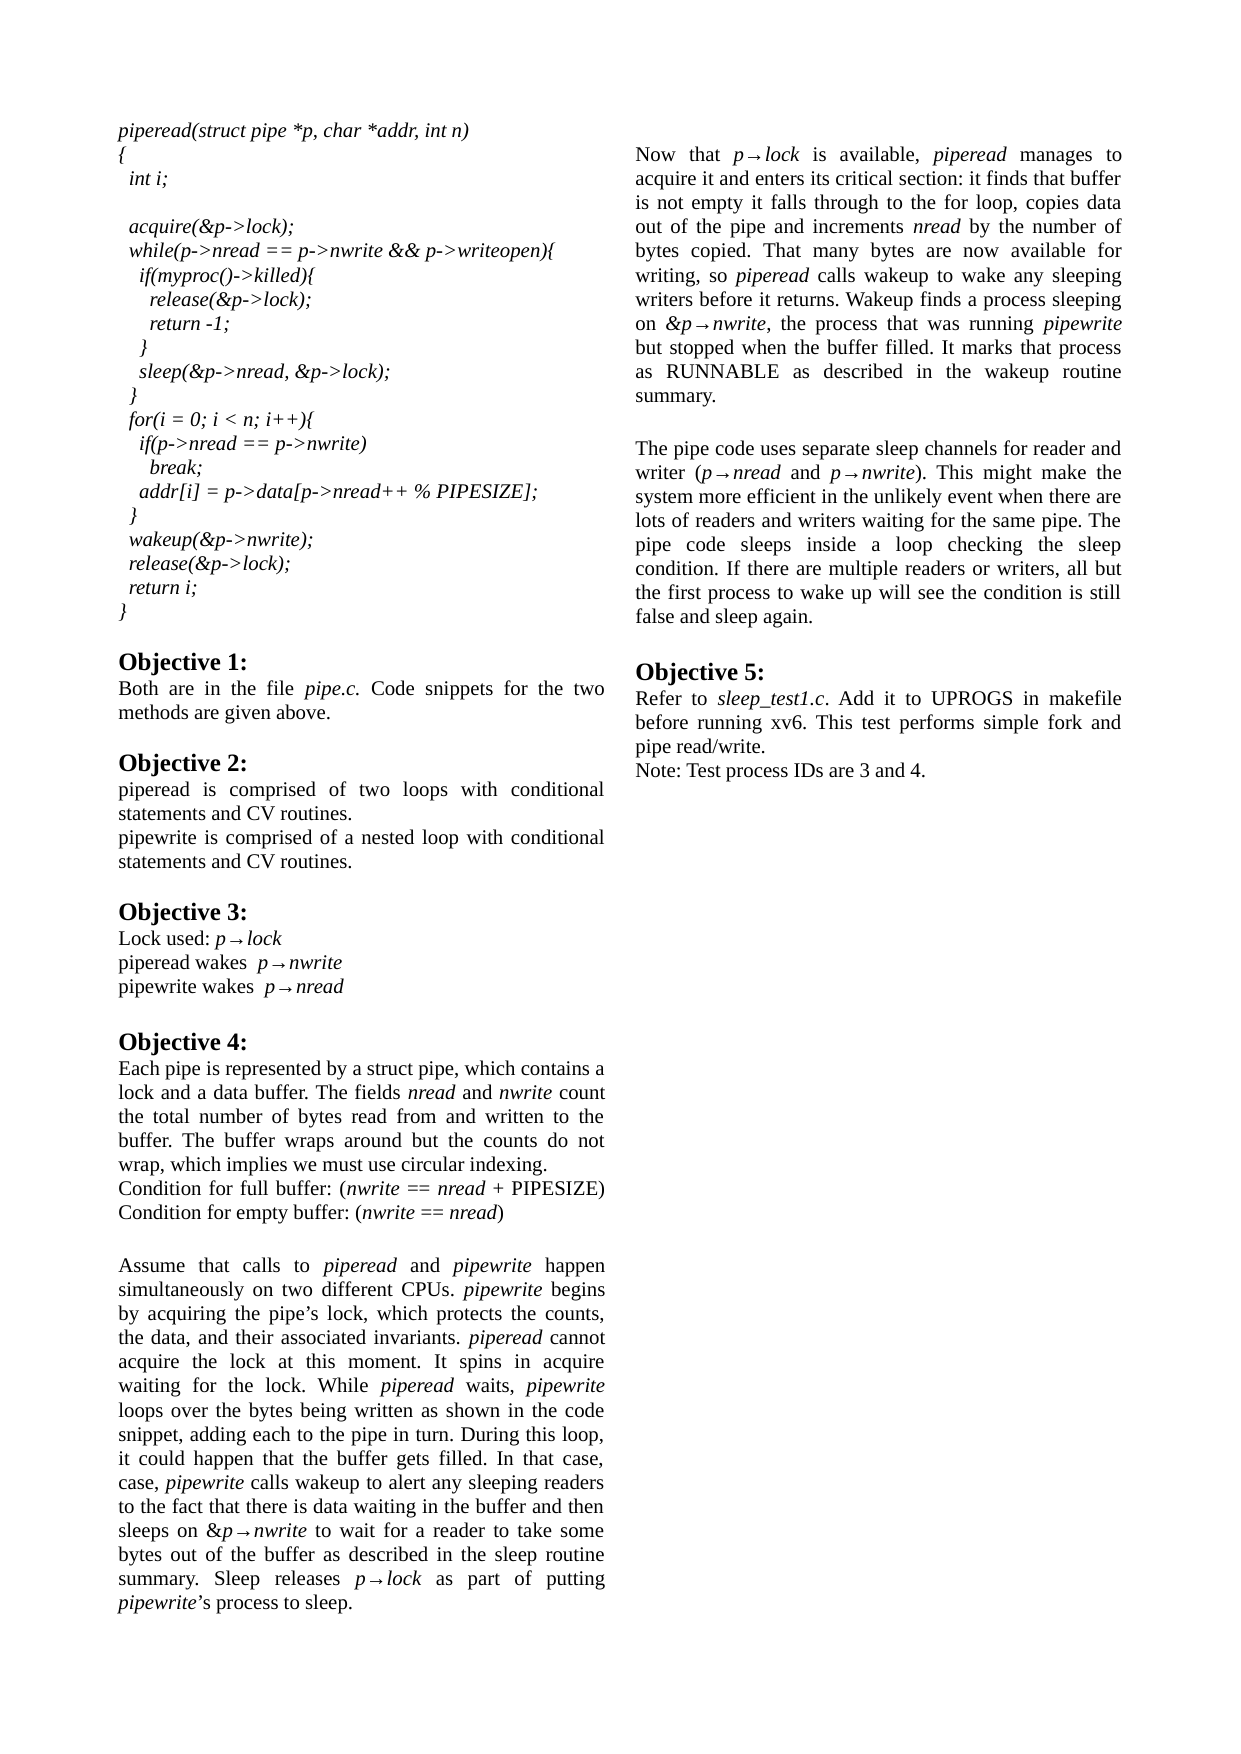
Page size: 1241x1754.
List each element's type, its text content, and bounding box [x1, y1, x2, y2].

text Assume that calls to piperead and pipewrite happen simultaneously on two different CPUs. pipewrite begins by acquiring the pipe’s lock, which protects the counts, the data, and their associated invariants. piperead cannot acquire the lock at this moment. It spins in acquire waiting for the lock. While piperead waits, pipewrite loops over the bytes being written as shown in the code snippet, adding each to the pipe in turn. During this loop, it could happen that the buffer gets filled. In that case, case, pipewrite calls wakeup to alert any sleeping readers to the fact that there is data waiting in the buffer and then sleeps on &p→nwrite to wait for a reader to take some bytes out of the buffer as described in the sleep routine summary. Sleep releases p→lock as part of putting pipewrite’s process to sleep. [118, 1253, 605, 1614]
text Each pipe is represented by a struct pipe, which contains a lock and a data buffer. The fields nread and nwrite count the total number of bytes read from and written to the buffer. The buffer wraps around but the counts do not wrap, which implies we must use circular indexing. [118, 1056, 605, 1176]
text piperead is comprised of two loops with conditional statements and CV routines. [118, 777, 605, 825]
text { [118, 142, 605, 166]
text piperead wakes p→nwrite [118, 950, 605, 974]
text Condition for full buffer: (nwrite == nread + PIPESIZE) Condition for empty buffer: (nwrite == nread) [118, 1176, 605, 1224]
text addr[i] = p->data[p->nread++ % PIPESIZE]; [118, 479, 605, 503]
text return i; [118, 575, 605, 599]
text } [118, 383, 605, 407]
text Note: Test process IDs are 3 and 4. [635, 758, 1122, 782]
text wakeup(&p->nwrite); [118, 527, 605, 551]
text return -1; [118, 311, 605, 335]
text Objective 5: [635, 657, 1122, 686]
text sleep(&p->nread, &p->lock); [118, 359, 605, 383]
text Objective 2: [118, 748, 605, 777]
text } [118, 503, 605, 527]
text Both are in the file pipe.c. Code snippets for the two methods are given above. [118, 676, 605, 724]
text break; [118, 455, 605, 479]
text if(myproc()->killed){ [118, 262, 605, 287]
text } [118, 599, 605, 623]
text while(p->nread == p->nwrite && p->writeopen){ [118, 238, 605, 262]
text Lock used: p→lock [118, 926, 605, 950]
text Objective 4: [118, 1027, 605, 1056]
text The pipe code uses separate sleep channels for reader and writer (p→nread and p→nwrite). This might make the system more efficient in the unlikely event when there are lots of readers and writers waiting for the same pipe. The pipe code sleeps inside a loop checking the sleep condition. If there are multiple readers or writers, all but the first process to wake up will see the condition is still false and sleep again. [635, 436, 1122, 628]
text piperead(struct pipe *p, char *addr, int n) [118, 118, 605, 142]
text int i; [118, 166, 605, 190]
text for(i = 0; i < n; i++){ [118, 407, 605, 431]
text release(&p->lock); [118, 287, 605, 311]
text if(p->nread == p->nwrite) [118, 431, 605, 455]
text Objective 1: [118, 647, 605, 676]
text } [118, 335, 605, 359]
text Refer to sleep_test1.c. Add it to UPROGS in makefile before running xv6. This test performs simple fork and pipe read/write. [635, 686, 1122, 758]
text Now that p→lock is available, piperead manages to acquire it and enters its critical section: it finds that buffer is not empty it falls through to the for loop, copies data out of the pipe and increments nread by the number of bytes copied. That many bytes are now available for writing, so piperead calls wakeup to wake any sleeping writers before it returns. Wakeup finds a process sleeping on &p→nwrite, the process that was running pipewrite but stopped when the buffer filled. It marks that process as RUNNABLE as described in the wakeup routine summary. [635, 142, 1122, 407]
text pipewrite is comprised of a nested loop with conditional statements and CV routines. [118, 825, 605, 873]
text acquire(&p->lock); [118, 214, 605, 238]
text Objective 3: [118, 897, 605, 926]
text pipewrite wakes p→nread [118, 974, 605, 998]
text release(&p->lock); [118, 551, 605, 575]
